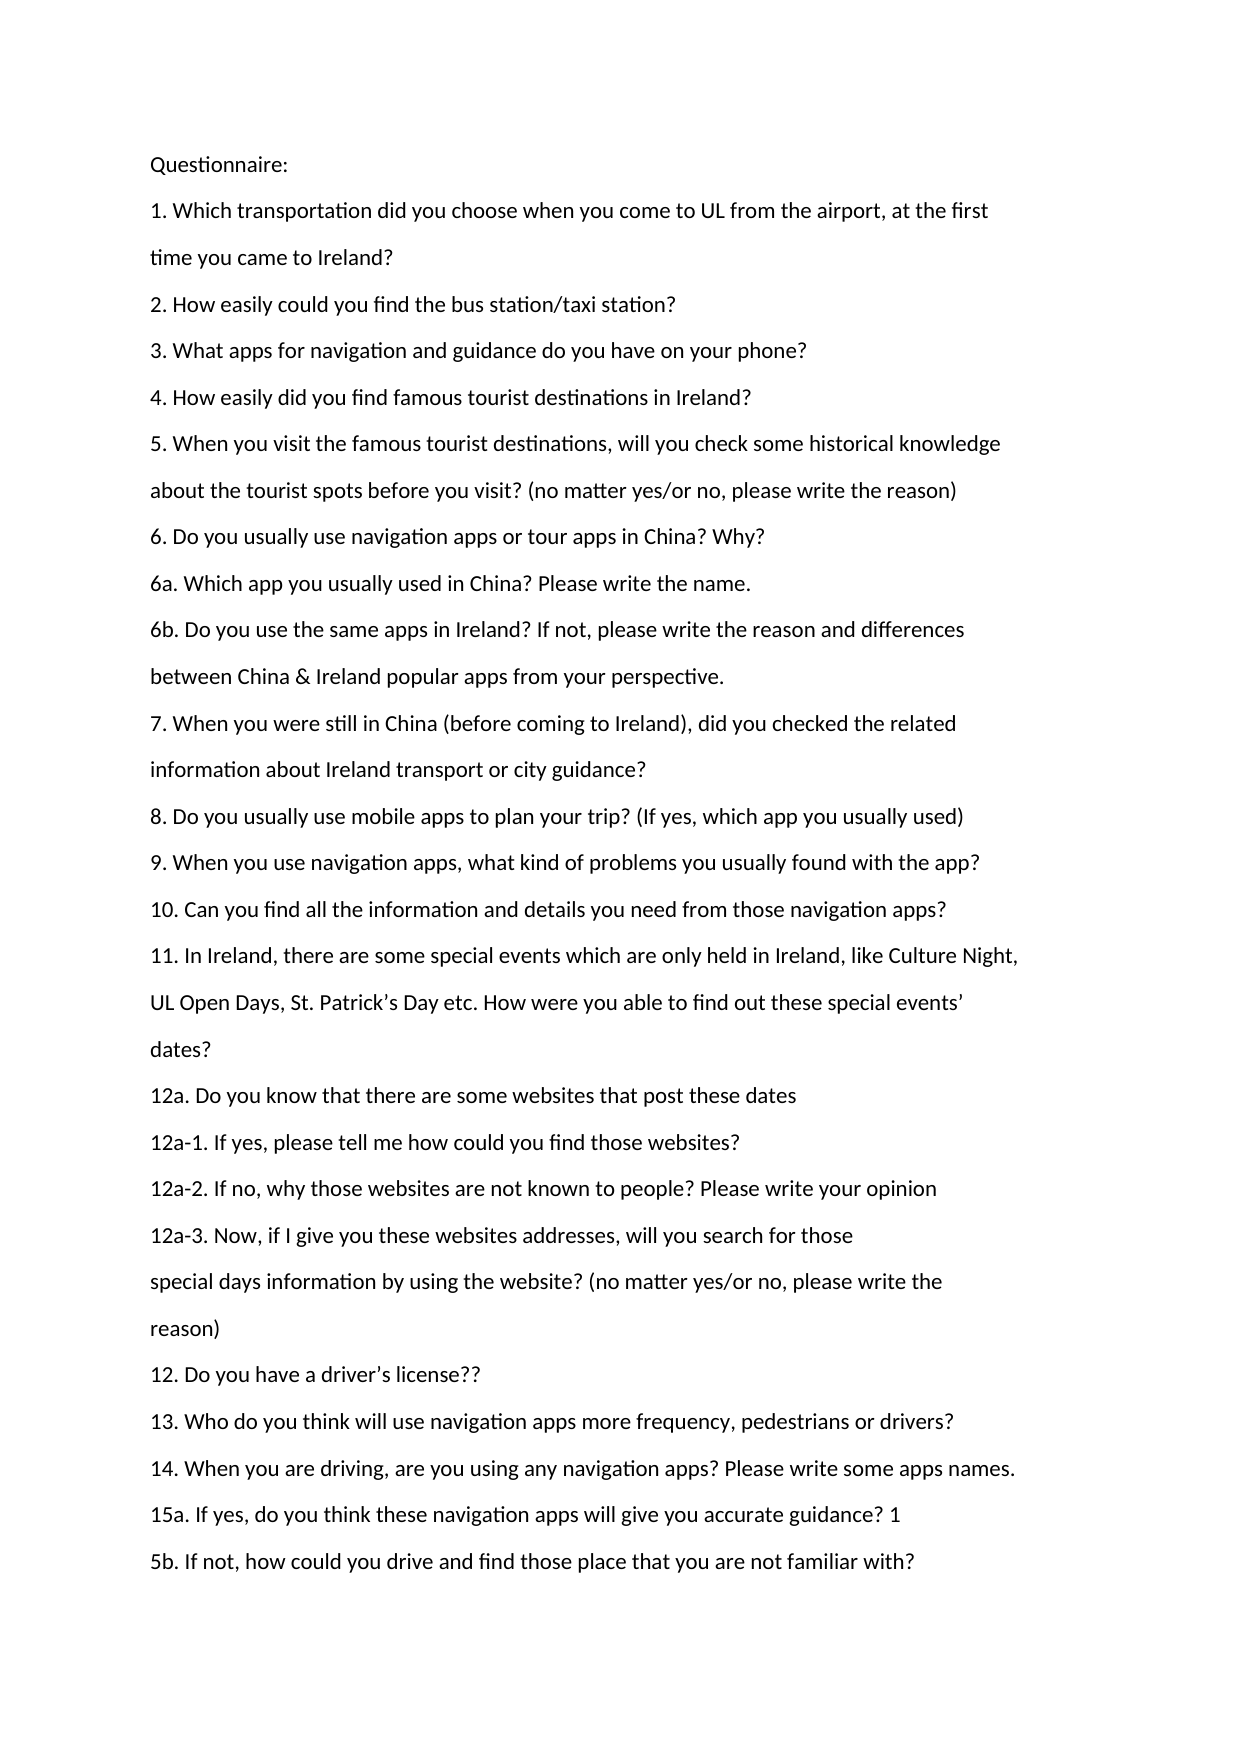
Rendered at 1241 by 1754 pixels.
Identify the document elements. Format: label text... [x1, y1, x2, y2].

text UL Open Days, St. Patrick’s Day etc. How were you able to find out these special events’ [150, 988, 1090, 1016]
text 6. Do you usually use navigation apps or tour apps in China? Why? [150, 522, 1090, 551]
text 12a. Do you know that there are some websites that post these dates [150, 1081, 1090, 1109]
text 13. Who do you think will use navigation apps more frequency, pedestrians or drivers? [150, 1407, 1090, 1435]
text 6b. Do you use the same apps in Ireland? If not, please write the reason and differences [150, 616, 1090, 644]
text 11. In Ireland, there are some special events which are only held in Ireland, like Culture Night, [150, 942, 1090, 969]
text 12. Do you have a driver’s license?? [150, 1361, 1090, 1389]
text 5b. If not, how could you drive and find those place that you are not familiar with? [150, 1547, 1090, 1575]
text 9. When you use navigation apps, what kind of problems you usually found with the app? [150, 848, 1090, 876]
text 8. Do you usually use mobile apps to plan your trip? (If yes, which app you usually used) [150, 802, 1090, 830]
text information about Ireland transport or city guidance? [150, 755, 1090, 783]
text 12a-2. If no, why those websites are not known to people? Please write your opinion [150, 1174, 1090, 1202]
text 7. When you were still in China (before coming to Ireland), did you checked the related [150, 709, 1090, 737]
text 10. Can you find all the information and details you need from those navigation apps? [150, 895, 1090, 923]
text 3. What apps for navigation and guidance do you have on your phone? [150, 336, 1090, 364]
text 4. How easily did you find famous tourist destinations in Ireland? [150, 383, 1090, 411]
text 14. When you are driving, are you using any navigation apps? Please write some apps names. [150, 1454, 1090, 1482]
text between China & Ireland popular apps from your perspective. [150, 662, 1090, 690]
text 12a-3. Now, if I give you these websites addresses, will you search for those [150, 1221, 1090, 1249]
text special days information by using the website? (no matter yes/or no, please write the [150, 1267, 1090, 1296]
text time you came to Ireland? [150, 243, 1090, 271]
text 6a. Which app you usually used in China? Please write the name. [150, 569, 1090, 597]
text 2. How easily could you find the bus station/taxi station? [150, 290, 1090, 318]
text 5. When you visit the famous tourist destinations, will you check some historical knowledge [150, 429, 1090, 457]
text dates? [150, 1035, 1090, 1063]
text about the tourist spots before you visit? (no matter yes/or no, please write the reason) [150, 476, 1090, 504]
text 12a-1. If yes, please tell me how could you find those websites? [150, 1128, 1090, 1156]
text 15a. If yes, do you think these navigation apps will give you accurate guidance? 1 [150, 1500, 1090, 1528]
text Questionnaire: [150, 150, 1090, 178]
text 1. Which transportation did you choose when you come to UL from the airport, at the first [150, 197, 1090, 224]
text reason) [150, 1314, 1090, 1342]
